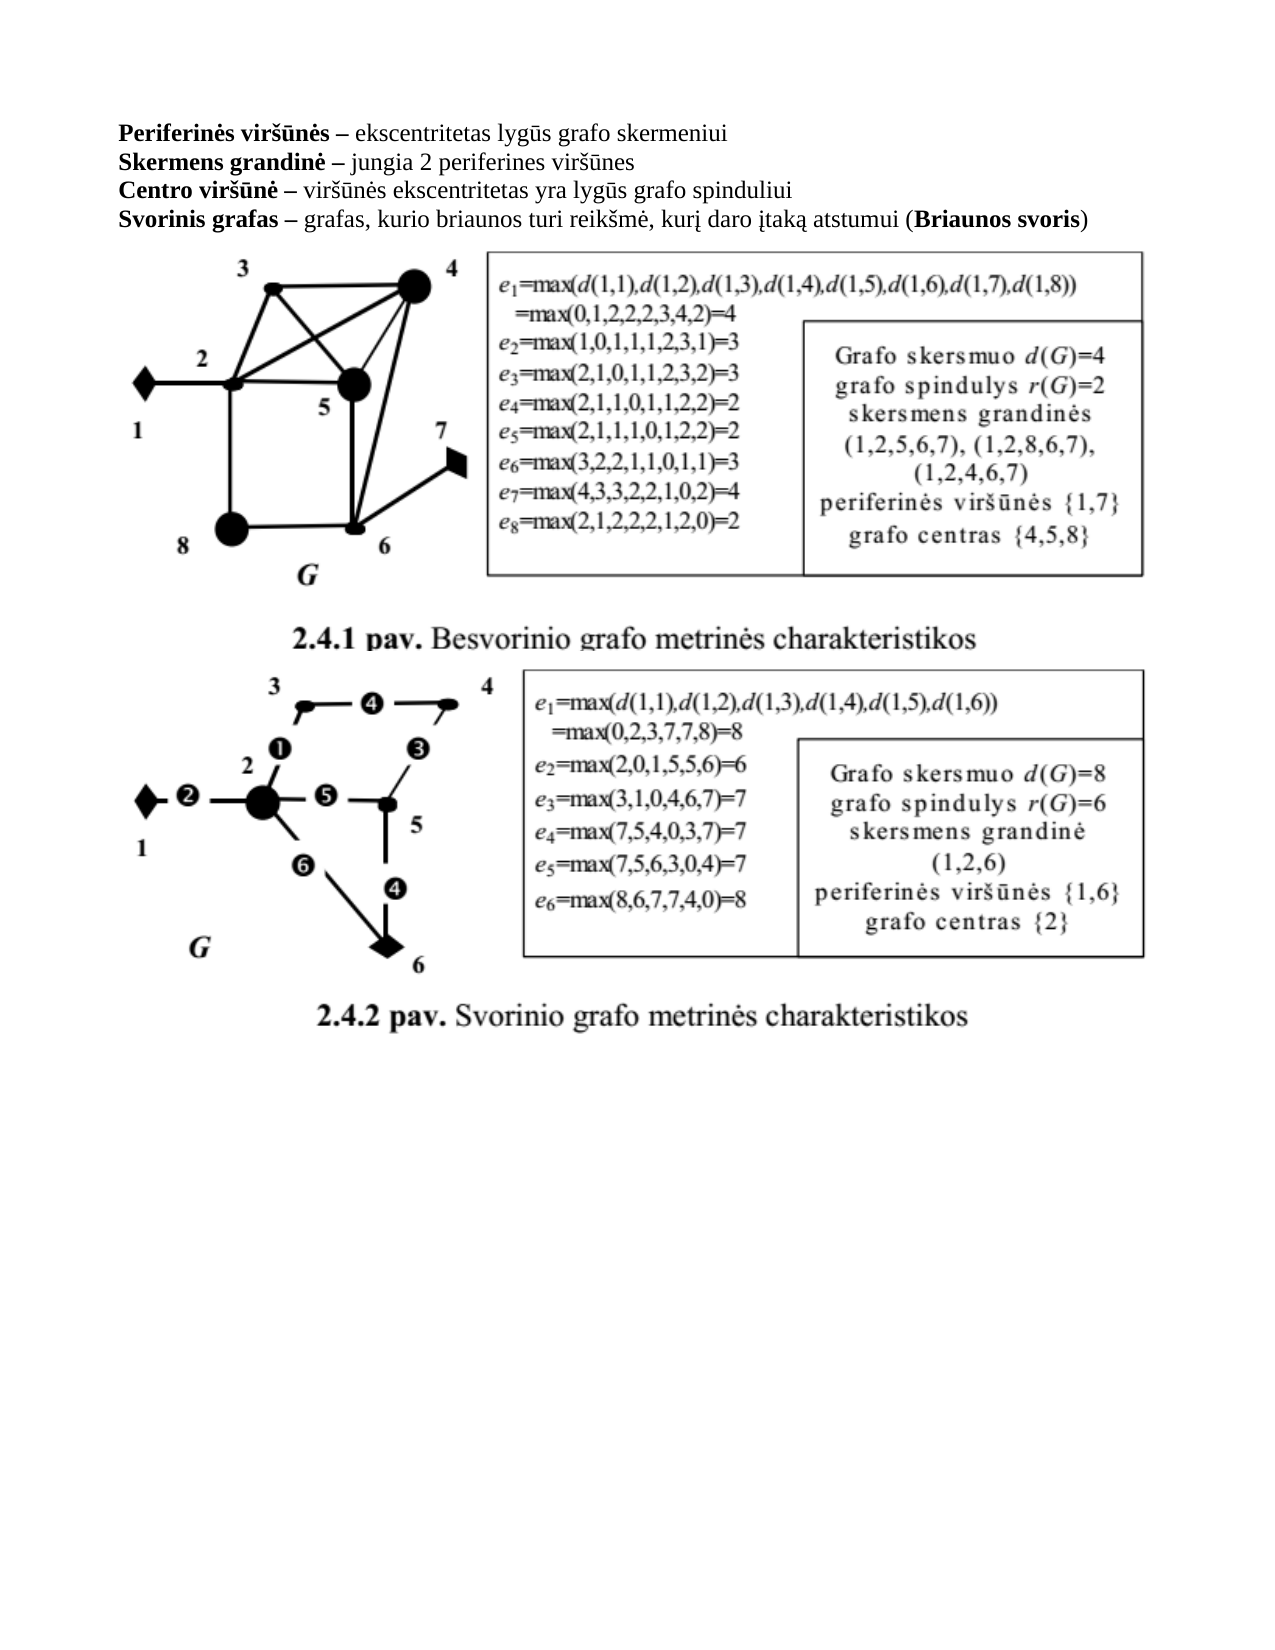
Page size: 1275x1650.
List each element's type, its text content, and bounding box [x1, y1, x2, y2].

text Periferinės viršūnės – ekscentritetas lygūs grafo skermeniui [118, 118, 1157, 147]
text Centro viršūnė – viršūnės ekscentritetas yra lygūs grafo spinduliui [118, 176, 1157, 204]
picture [118, 233, 1157, 1040]
text Svorinis grafas – grafas, kurio briaunos turi reikšmė, kurį daro įtaką atstumui (Briaunos svoris) [118, 204, 1157, 233]
text Skermens grandinė – jungia 2 periferines viršūnes [118, 147, 1157, 176]
